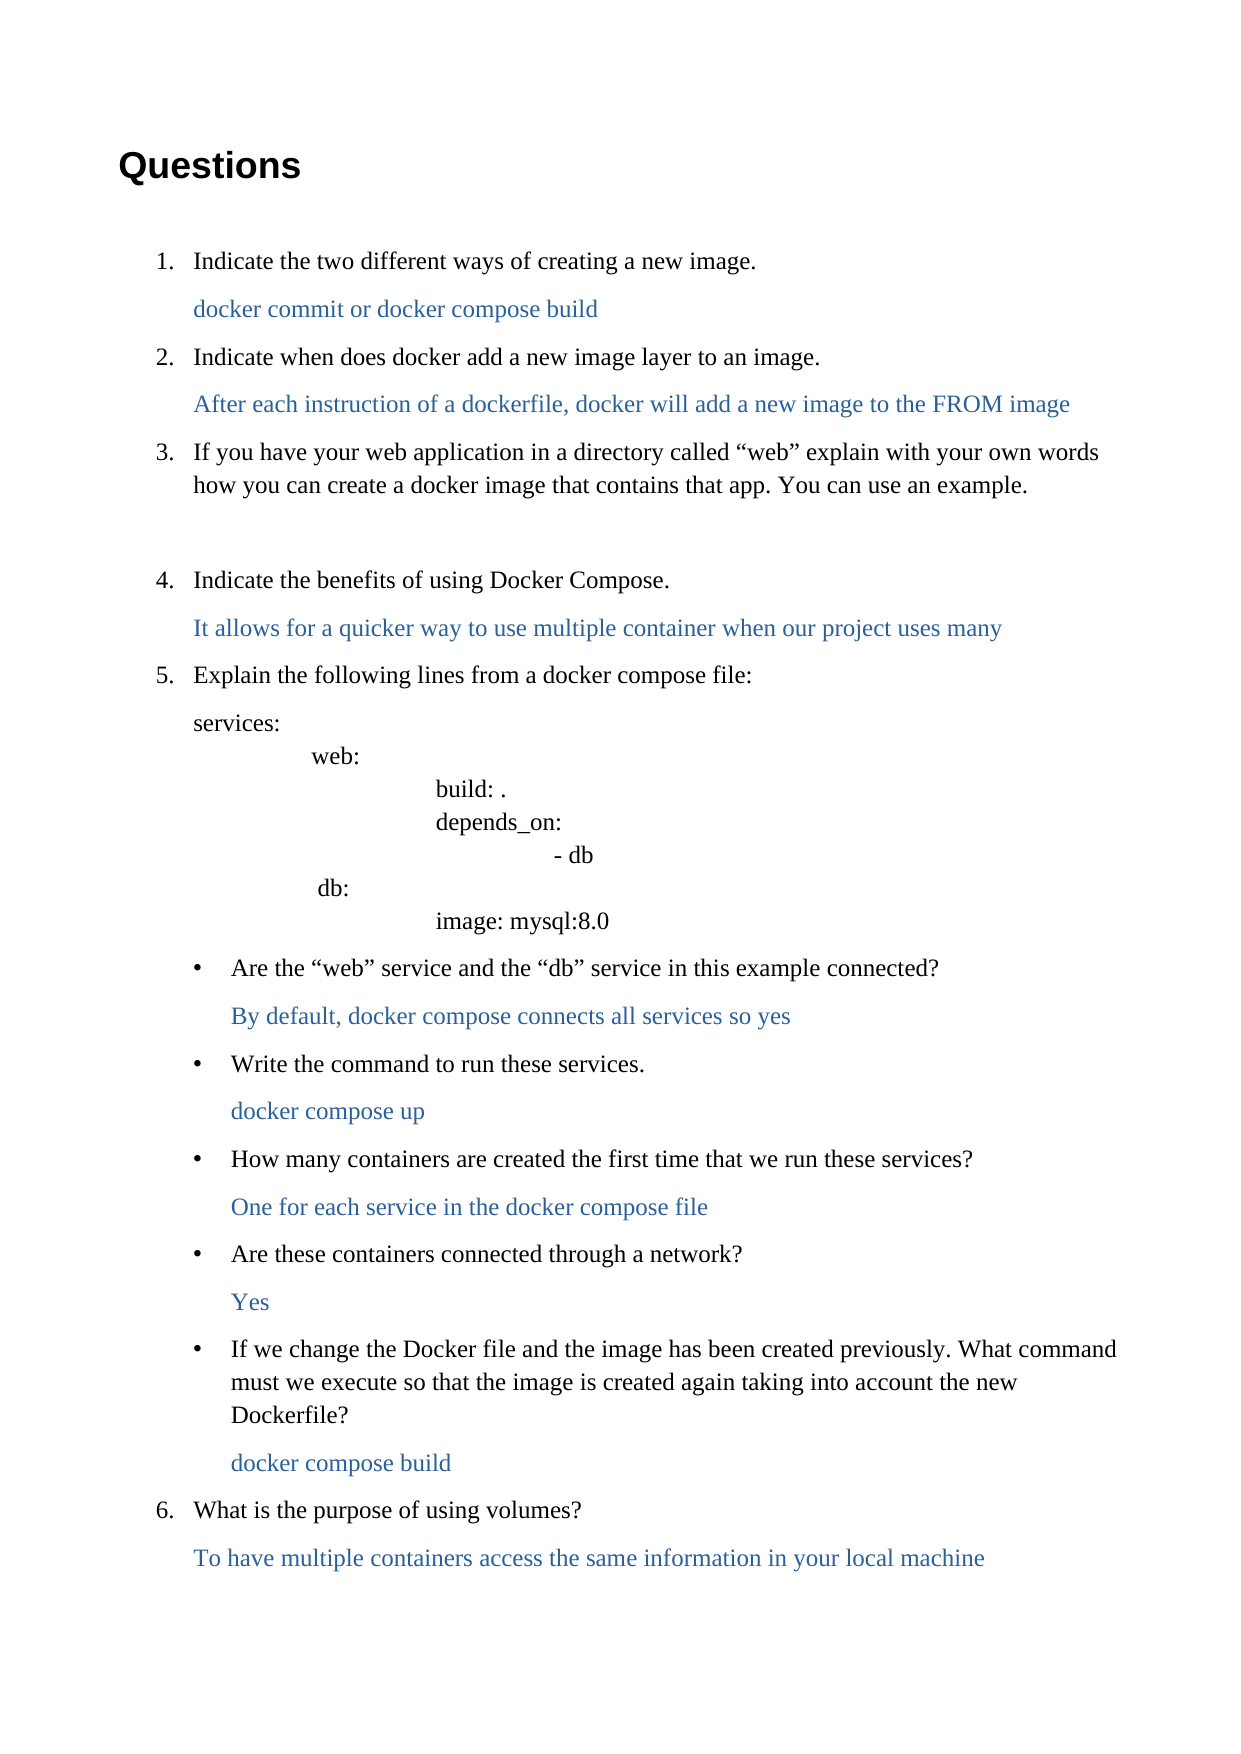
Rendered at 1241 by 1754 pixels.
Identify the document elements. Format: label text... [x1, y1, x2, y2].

list Indicate when does docker add a new image layer to an image. [156, 342, 1122, 370]
list One for each service in the docker compose file [193, 1192, 1122, 1220]
list If you have your web application in a directory called “web” explain with your own words how you can create a docker image that contains that app. You can use an example. [156, 437, 1122, 498]
list Indicate the benefits of using Docker Compose. [156, 565, 1122, 594]
subtitle Questions [118, 143, 1122, 186]
list After each instruction of a dockerfile, docker will add a new image to the FROM image [156, 389, 1122, 418]
list Explain the following lines from a docker compose file: [156, 660, 1122, 689]
list docker compose build [193, 1448, 1122, 1477]
list docker compose up [193, 1096, 1122, 1125]
list If we change the Docker file and the image has been created previously. What command must we execute so that the image is created again taking into account the new Dockerfile? [193, 1334, 1122, 1429]
list docker commit or docker compose build [156, 294, 1122, 323]
list What is the purpose of using volumes? [156, 1496, 1122, 1524]
list Write the command to run these services. [193, 1049, 1122, 1077]
list Are the “web” service and the “db” service in this example connected? [193, 953, 1122, 982]
list By default, docker compose connects all services so yes [193, 1001, 1122, 1030]
list Yes [193, 1287, 1122, 1316]
list How many containers are created the first time that we run these services? [193, 1144, 1122, 1173]
list It allows for a quicker way to use multiple container when our project uses many [156, 613, 1122, 641]
list To have multiple containers access the same information in your local machine [156, 1543, 1122, 1572]
list Are these containers connected through a network? [193, 1239, 1122, 1268]
list Indicate the two different ways of creating a new image. [156, 246, 1122, 275]
list services: web: build: . depends_on: - db db: image: mysql:8.0 [156, 708, 1122, 935]
